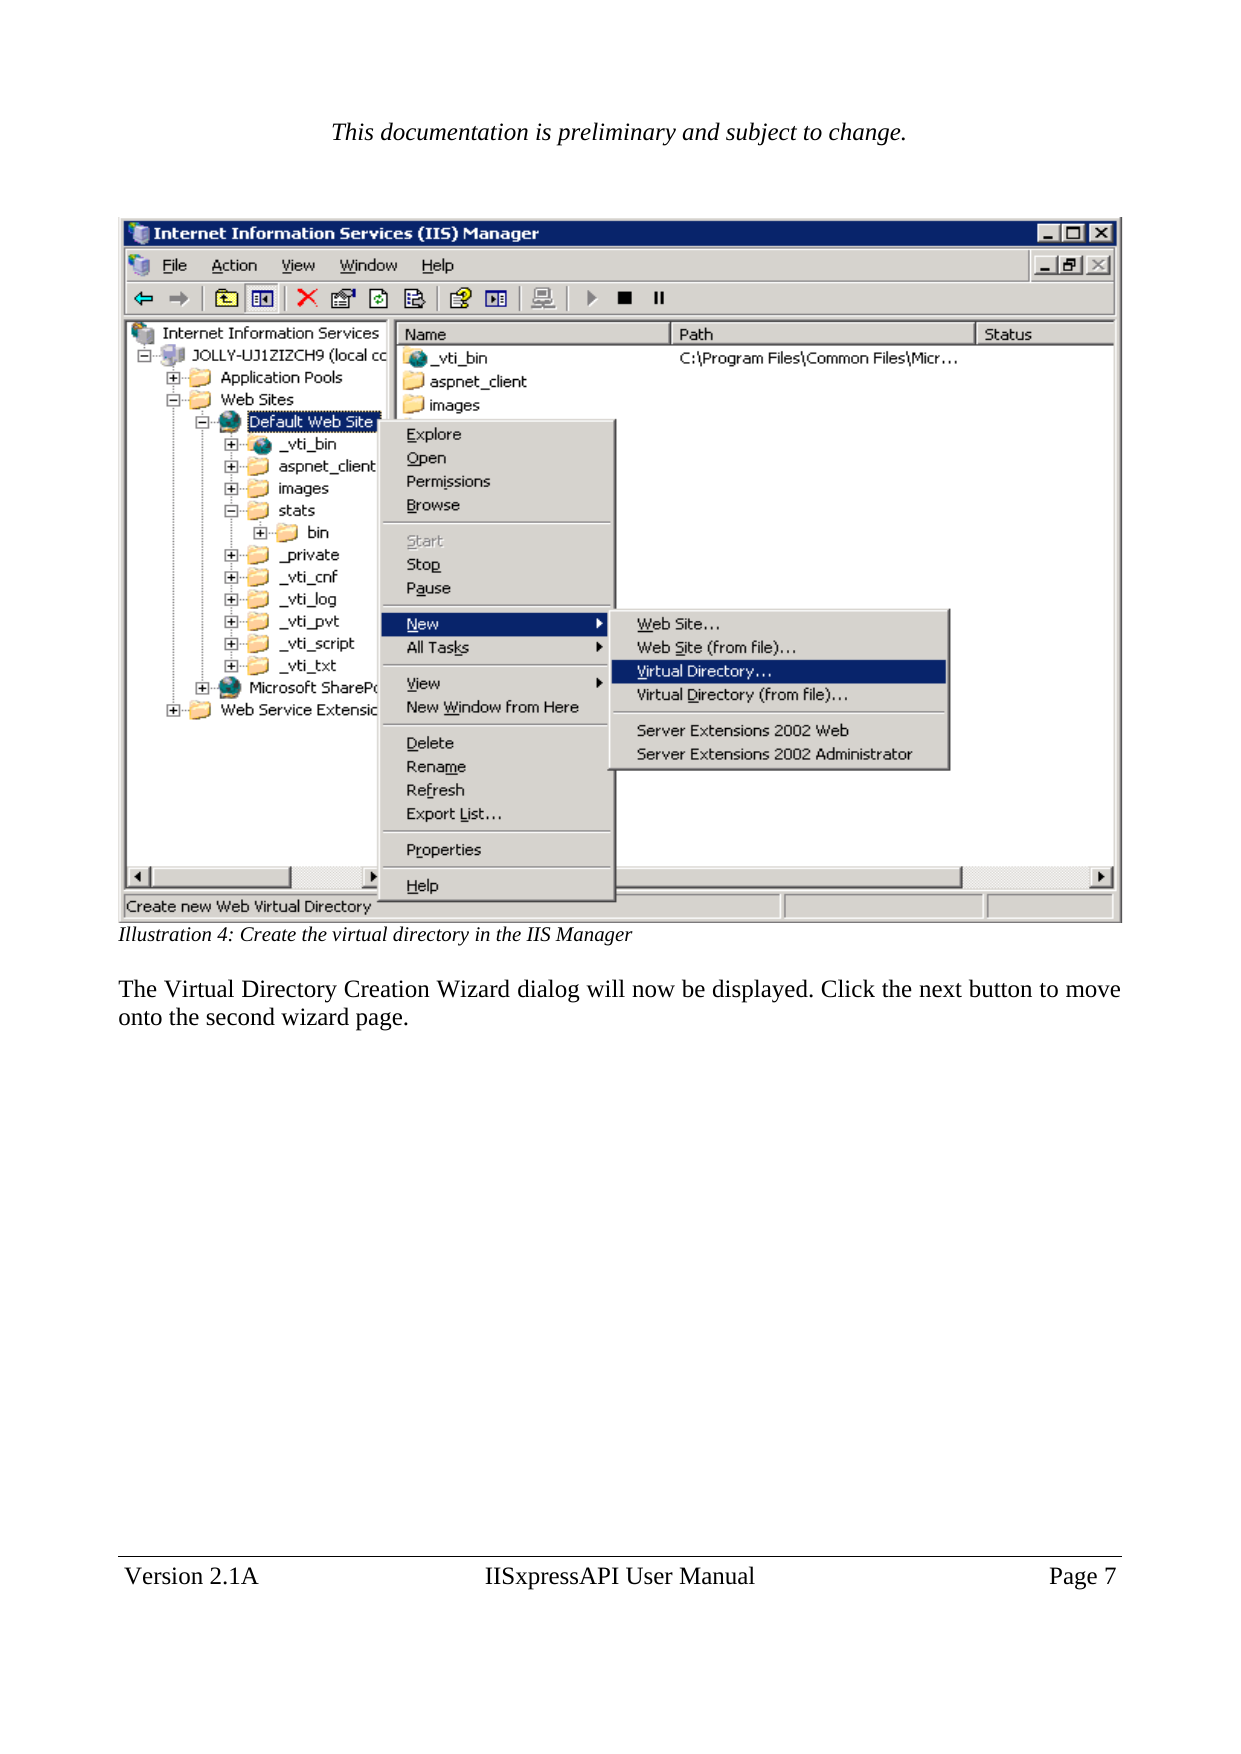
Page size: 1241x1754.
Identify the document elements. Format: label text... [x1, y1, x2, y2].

text The Virtual Directory Creation Wizard dialog will now be displayed. Click the next button to move onto the second wizard page. [118, 946, 1122, 1031]
text Illustration 4: Create the virtual directory in the IIS Manager [118, 923, 1122, 946]
text [118, 175, 1122, 217]
